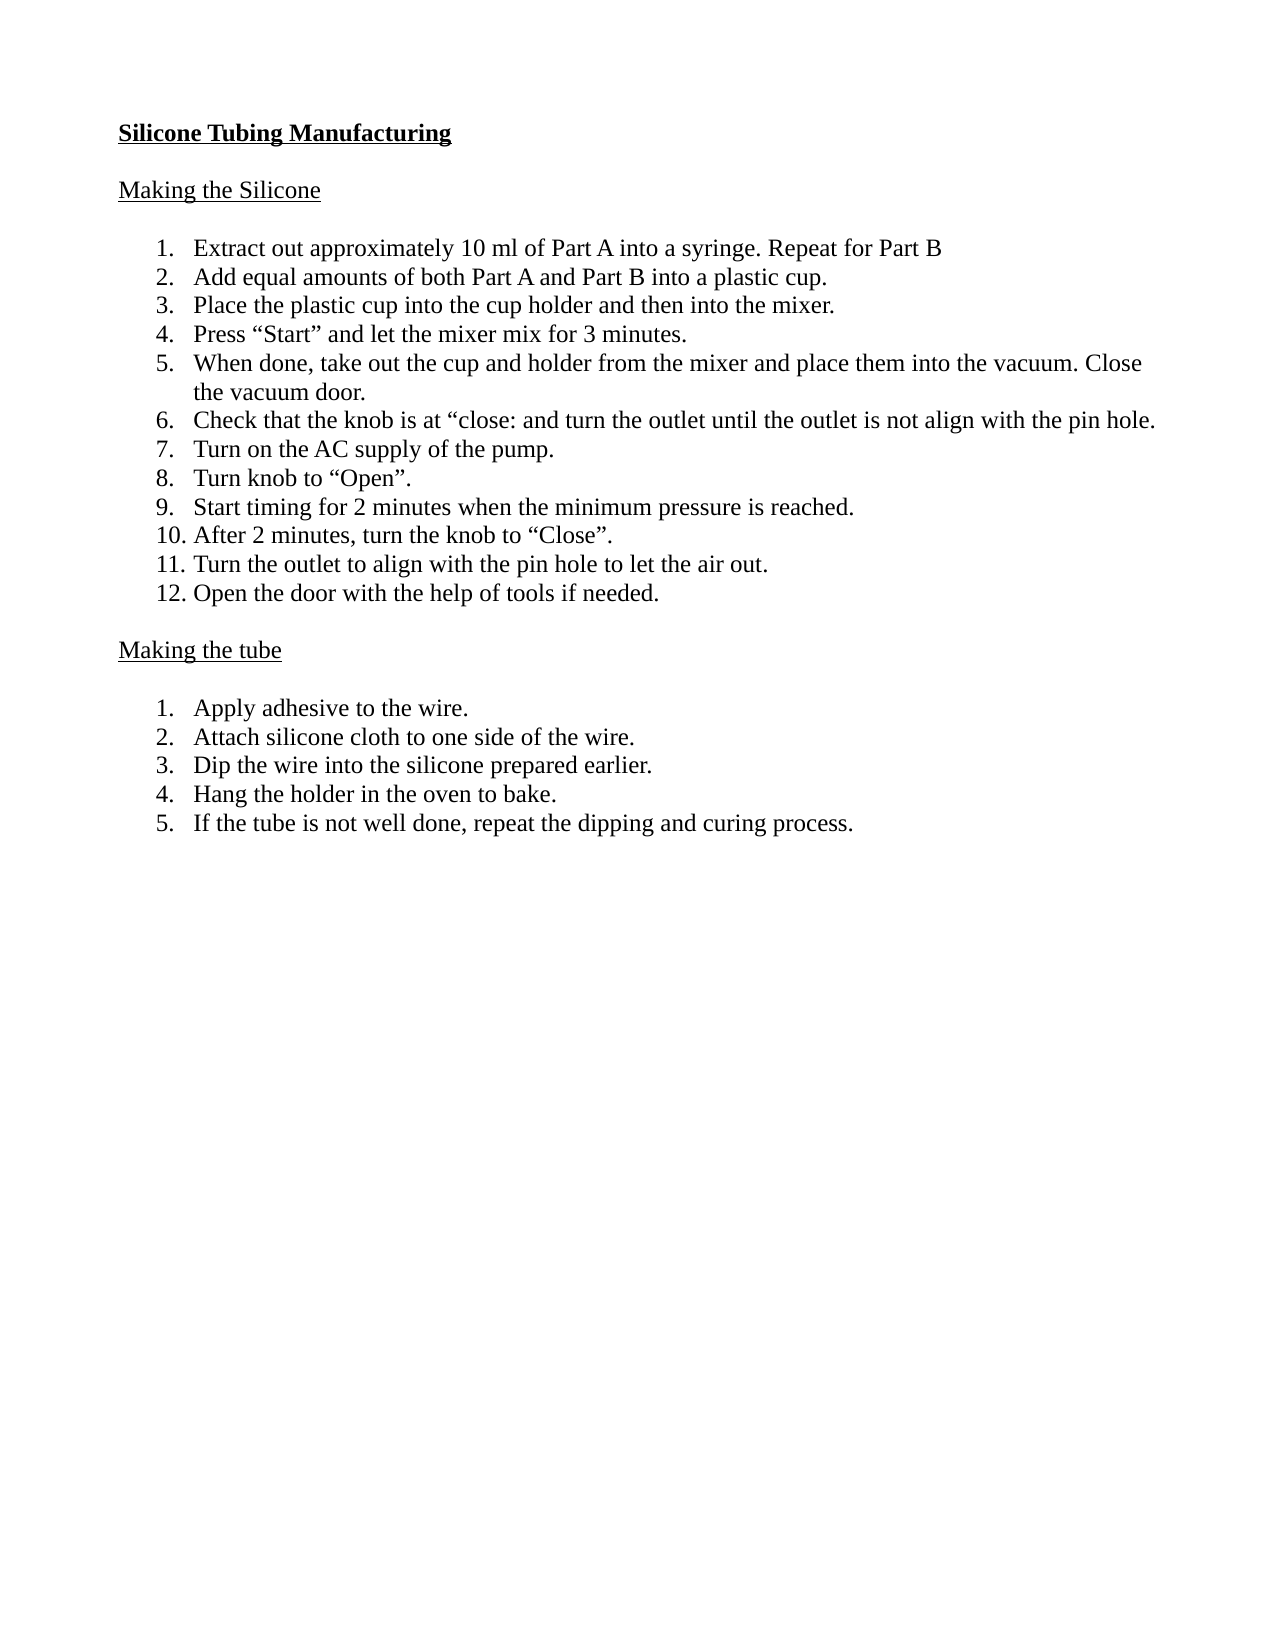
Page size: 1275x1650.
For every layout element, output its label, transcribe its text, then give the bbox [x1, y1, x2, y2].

list Place the plastic cup into the cup holder and then into the mixer. [156, 291, 1157, 319]
list Press “Start” and let the mixer mix for 3 minutes. [156, 319, 1157, 348]
list Check that the knob is at “close: and turn the outlet until the outlet is not align with the pin hole. [156, 406, 1157, 434]
text Making the Silicone [118, 176, 1157, 204]
list Attach silicone cloth to one side of the wire. [156, 722, 1157, 751]
list Apply adhesive to the wire. [156, 693, 1157, 722]
list Turn on the AC supply of the pump. [156, 434, 1157, 463]
list Dip the wire into the silicone prepared earlier. [156, 751, 1157, 779]
list Hang the holder in the oven to bake. [156, 779, 1157, 808]
list After 2 minutes, turn the knob to “Close”. [156, 521, 1157, 549]
list Start timing for 2 minutes when the minimum pressure is reached. [156, 492, 1157, 521]
text Silicone Tubing Manufacturing [118, 118, 1157, 147]
list Turn the outlet to align with the pin hole to let the air out. [156, 549, 1157, 578]
list Extract out approximately 10 ml of Part A into a syringe. Repeat for Part B [156, 233, 1157, 262]
list If the tube is not well done, repeat the dipping and curing process. [156, 808, 1157, 837]
list Open the door with the help of tools if needed. [156, 578, 1157, 607]
list Add equal amounts of both Part A and Part B into a plastic cup. [156, 262, 1157, 291]
text Making the tube [118, 636, 1157, 664]
list Turn knob to “Open”. [156, 463, 1157, 492]
list When done, take out the cup and holder from the mixer and place them into the vacuum. Close the vacuum door. [156, 348, 1157, 406]
